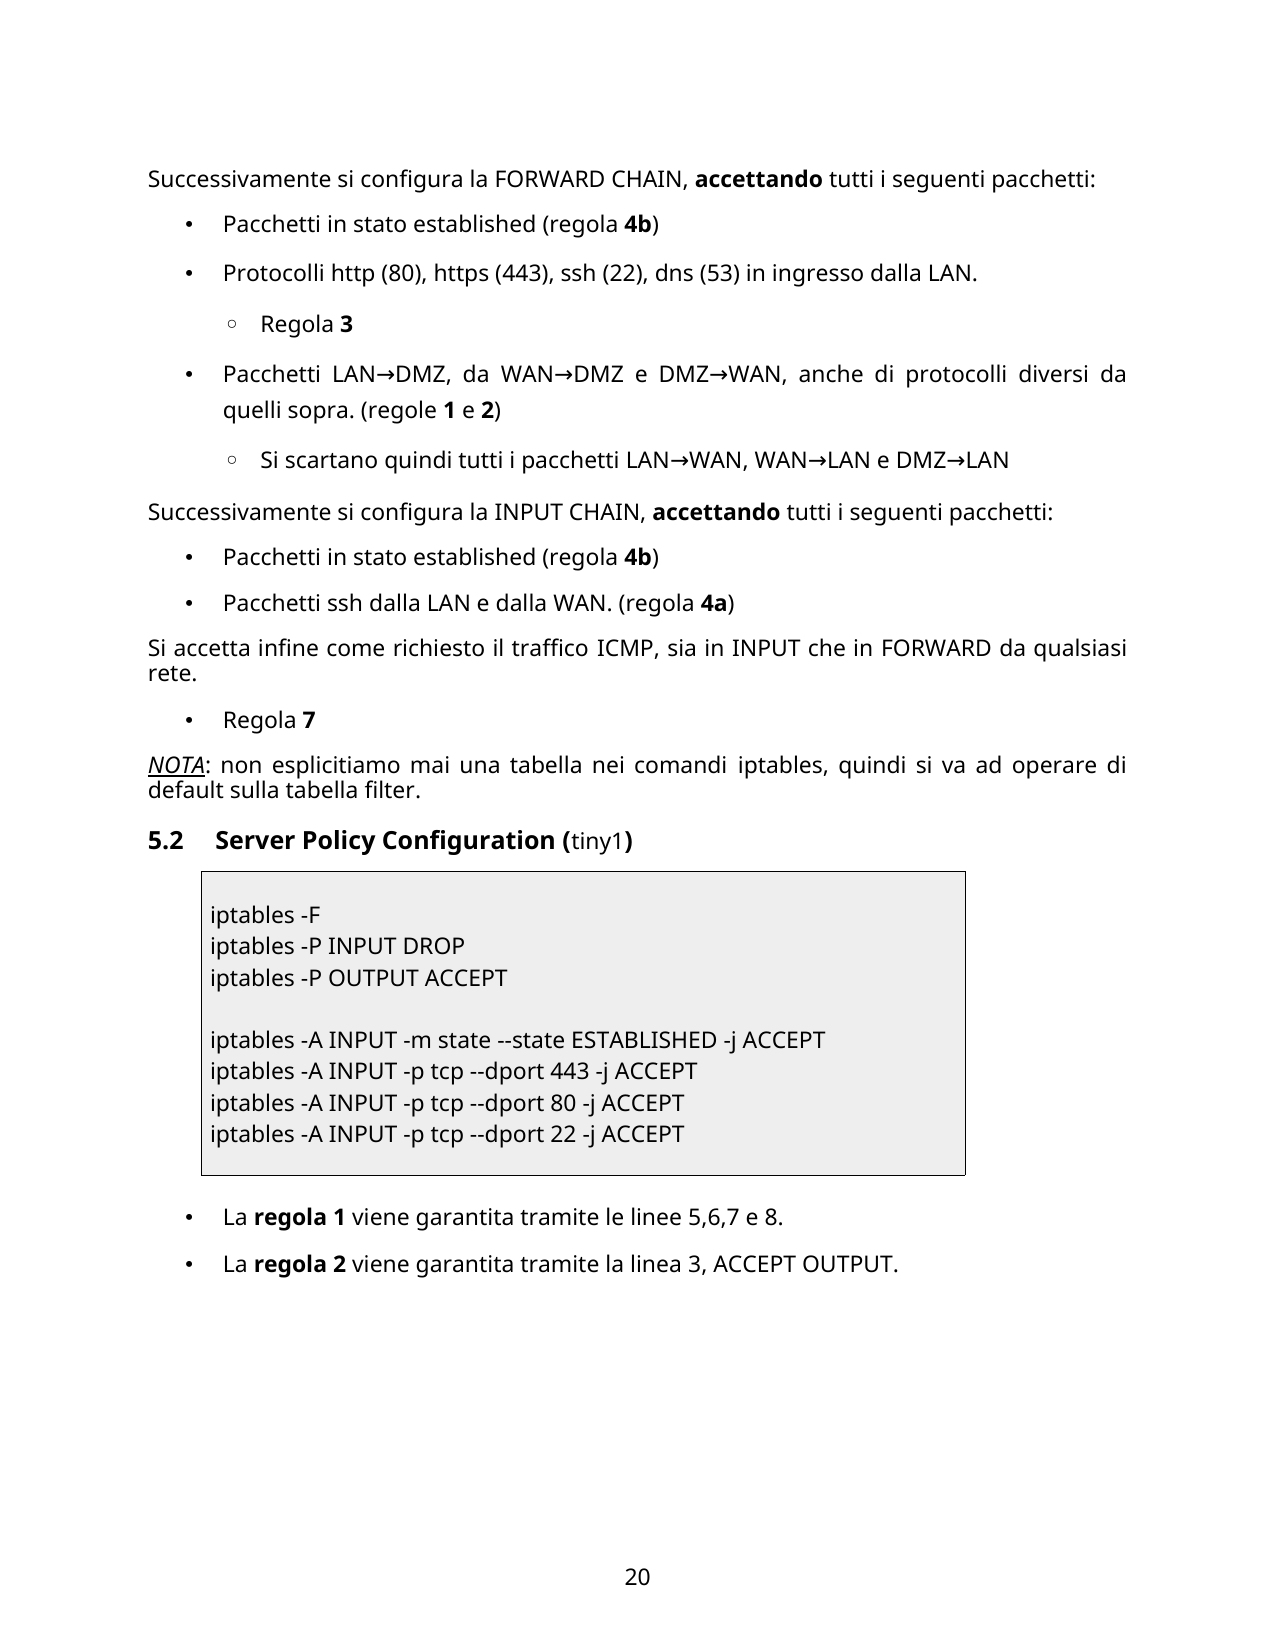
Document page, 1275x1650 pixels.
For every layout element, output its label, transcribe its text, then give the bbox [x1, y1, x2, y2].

list Pacchetti in stato established (regola 4b) [185, 544, 1127, 571]
list La regola 1 viene garantita tramite le linee 5,6,7 e 8. [185, 874, 1127, 1232]
list Protocolli http (80), https (443), ssh (22), dns (53) in ingresso dalla LAN. [185, 257, 1127, 288]
list Regola 7 [185, 707, 1127, 733]
list iptables -A INPUT -p tcp --dport 80 -j ACCEPT [210, 1087, 956, 1118]
list iptables -A INPUT -p tcp --dport 22 -j ACCEPT [210, 1118, 956, 1149]
text Si accetta infine come richiesto il traffico ICMP, sia in INPUT che in FORWARD da qualsiasi rete. [148, 635, 1127, 688]
text Successivamente si configura la INPUT CHAIN, accettando tutti i seguenti pacchetti: [148, 499, 1127, 526]
list Pacchetti ssh dalla LAN e dalla WAN. (regola 4a) [185, 590, 1127, 616]
list Pacchetti in stato established (regola 4b) [185, 212, 1127, 238]
list iptables -P OUTPUT ACCEPT [210, 962, 956, 993]
text Successivamente si configura la FORWARD CHAIN, accettando tutti i seguenti pacchetti: [148, 166, 1127, 193]
list Si scartano quindi tutti i pacchetti LAN→WAN, WAN→LAN e DMZ→LAN [223, 444, 1127, 476]
list iptables -A INPUT -m state --state ESTABLISHED -j ACCEPT [210, 1024, 956, 1055]
subtitle Server Policy Configuration (tiny1) [148, 826, 1127, 855]
list iptables -A INPUT -p tcp --dport 443 -j ACCEPT [210, 1055, 956, 1087]
list La regola 2 viene garantita tramite la linea 3, ACCEPT OUTPUT. [185, 1251, 1127, 1277]
list Pacchetti LAN→DMZ, da WAN→DMZ e DMZ→WAN, anche di protocolli diversi da quelli sopra. (regole 1 e 2) [185, 358, 1127, 425]
list iptables -F [210, 899, 956, 930]
list Regola 3 [223, 307, 1127, 339]
list iptables -P INPUT DROP [210, 930, 956, 962]
text NOTA: non esplicitiamo mai una tabella nei comandi iptables, quindi si va ad operare di default sulla tabella filter. [148, 752, 1127, 805]
